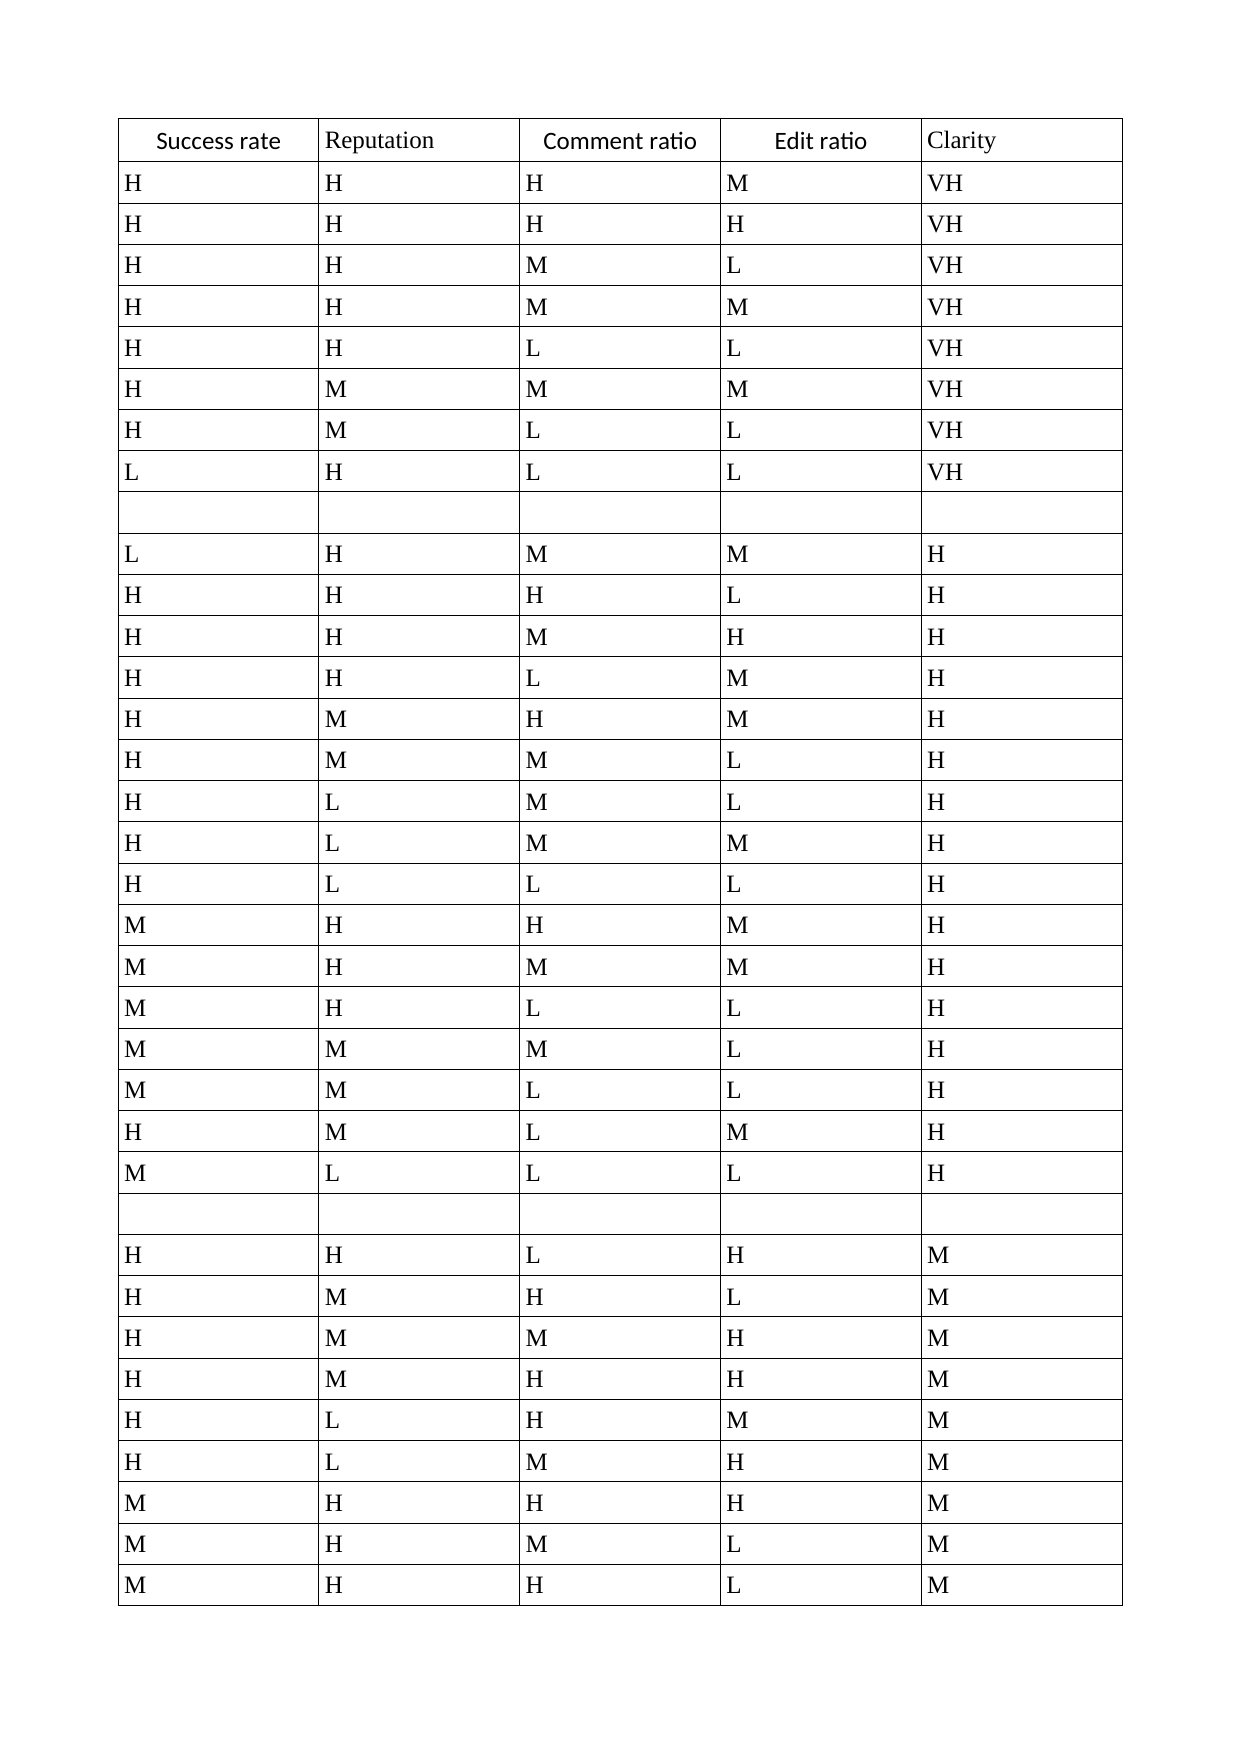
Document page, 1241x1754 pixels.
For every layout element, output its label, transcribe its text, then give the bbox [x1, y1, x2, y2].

table_cell H [119, 327, 318, 367]
table_cell M [922, 1482, 1122, 1522]
table_cell H [520, 162, 720, 202]
table_header Edit ratio [721, 119, 921, 161]
table_cell H [119, 1235, 318, 1275]
table_cell H [119, 699, 318, 739]
table_cell H [922, 657, 1122, 697]
table_cell L [520, 327, 720, 367]
table_cell H [721, 1235, 921, 1275]
table_cell M [319, 410, 519, 450]
table_cell H [319, 1524, 519, 1564]
table_cell L [119, 534, 318, 574]
table_cell M [119, 1524, 318, 1564]
table_cell H [520, 905, 720, 945]
table_cell VH [922, 286, 1122, 326]
table_cell H [721, 616, 921, 656]
table_cell H [319, 245, 519, 285]
table_cell H [922, 699, 1122, 739]
table_cell H [119, 204, 318, 244]
table_cell H [119, 1400, 318, 1440]
table_cell M [119, 1482, 318, 1522]
table_cell H [721, 1482, 921, 1522]
table_cell H [922, 987, 1122, 1027]
table_cell M [721, 946, 921, 986]
table_cell H [319, 286, 519, 326]
table_cell L [721, 410, 921, 450]
table_cell M [922, 1565, 1122, 1605]
table_cell L [520, 410, 720, 450]
table_cell L [520, 657, 720, 697]
table_cell L [721, 245, 921, 285]
table_cell M [119, 1565, 318, 1605]
table_cell L [119, 451, 318, 491]
table_cell H [319, 657, 519, 697]
table_cell M [520, 1524, 720, 1564]
table_cell M [721, 162, 921, 202]
table_cell VH [922, 451, 1122, 491]
table_cell M [319, 1359, 519, 1399]
table_cell M [922, 1276, 1122, 1316]
table_cell M [520, 781, 720, 821]
table_cell M [721, 699, 921, 739]
table_cell [922, 1194, 1122, 1234]
table_cell L [520, 1070, 720, 1110]
table_cell L [721, 575, 921, 615]
table_cell L [520, 1152, 720, 1192]
table_cell VH [922, 162, 1122, 202]
table_cell H [721, 1317, 921, 1357]
table_cell VH [922, 410, 1122, 450]
table_cell H [520, 1565, 720, 1605]
table_cell L [520, 987, 720, 1027]
table_cell VH [922, 327, 1122, 367]
table_cell H [119, 1441, 318, 1481]
table_cell L [721, 1152, 921, 1192]
table_cell L [721, 451, 921, 491]
table_cell H [119, 864, 318, 904]
table_cell H [319, 575, 519, 615]
table_cell M [520, 1317, 720, 1357]
table_cell [922, 492, 1122, 532]
table_cell L [721, 1524, 921, 1564]
table_cell H [119, 616, 318, 656]
table_cell H [119, 1359, 318, 1399]
table_cell H [319, 905, 519, 945]
table_cell H [119, 575, 318, 615]
table_cell L [319, 781, 519, 821]
table_cell H [922, 1152, 1122, 1192]
table_cell H [119, 410, 318, 450]
table_cell L [319, 822, 519, 862]
table_cell H [319, 1235, 519, 1275]
table_cell H [319, 451, 519, 491]
table_cell H [119, 657, 318, 697]
table_cell M [922, 1524, 1122, 1564]
table_cell L [520, 864, 720, 904]
table_cell L [721, 781, 921, 821]
table_cell H [922, 575, 1122, 615]
table_cell L [319, 1441, 519, 1481]
table_cell M [319, 740, 519, 780]
table_cell H [520, 699, 720, 739]
table_cell H [922, 822, 1122, 862]
table_cell M [721, 1111, 921, 1151]
table_cell H [922, 1029, 1122, 1069]
table_cell L [721, 987, 921, 1027]
table_cell H [119, 1111, 318, 1151]
table_cell L [520, 1235, 720, 1275]
table_cell L [721, 1029, 921, 1069]
table_cell M [119, 1152, 318, 1192]
table_header Clarity [922, 119, 1122, 161]
table_cell M [721, 286, 921, 326]
table_cell [319, 1194, 519, 1234]
table_cell M [319, 1111, 519, 1151]
table_cell H [319, 534, 519, 574]
table_cell [721, 492, 921, 532]
table_cell H [319, 987, 519, 1027]
table_cell H [721, 1359, 921, 1399]
table_cell H [721, 1441, 921, 1481]
table_cell L [721, 1276, 921, 1316]
table_cell M [319, 369, 519, 409]
table_cell H [922, 946, 1122, 986]
table_header Success rate [119, 119, 318, 161]
table_cell L [520, 1111, 720, 1151]
table_cell M [520, 245, 720, 285]
table_cell H [520, 1482, 720, 1522]
table_cell H [922, 616, 1122, 656]
table_cell M [319, 1029, 519, 1069]
table_cell L [319, 1152, 519, 1192]
table_cell M [721, 534, 921, 574]
table_cell M [119, 1070, 318, 1110]
table_cell H [119, 286, 318, 326]
table_cell H [319, 616, 519, 656]
table_cell H [319, 162, 519, 202]
table_cell L [520, 451, 720, 491]
table_cell H [119, 1317, 318, 1357]
table_cell VH [922, 369, 1122, 409]
table_cell H [119, 245, 318, 285]
table_cell M [721, 1400, 921, 1440]
table_cell H [119, 740, 318, 780]
table_cell M [319, 1276, 519, 1316]
table_cell H [119, 822, 318, 862]
table_cell M [319, 1070, 519, 1110]
table_cell M [922, 1441, 1122, 1481]
table_cell VH [922, 204, 1122, 244]
table_cell [520, 492, 720, 532]
table_cell L [319, 1400, 519, 1440]
table_cell L [721, 1070, 921, 1110]
table_cell M [319, 699, 519, 739]
table_cell M [520, 534, 720, 574]
table_cell H [119, 369, 318, 409]
table_cell [721, 1194, 921, 1234]
table_cell [520, 1194, 720, 1234]
table_header Comment ratio [520, 119, 720, 161]
table_cell VH [922, 245, 1122, 285]
table_cell H [119, 162, 318, 202]
table_cell H [922, 781, 1122, 821]
table_cell L [721, 1565, 921, 1605]
table_cell H [721, 204, 921, 244]
table_cell M [319, 1317, 519, 1357]
table_cell M [520, 286, 720, 326]
table_cell M [520, 822, 720, 862]
table_cell M [520, 1441, 720, 1481]
table_cell M [721, 657, 921, 697]
table_cell H [520, 204, 720, 244]
table_cell H [319, 327, 519, 367]
table_cell M [119, 946, 318, 986]
table_cell H [922, 740, 1122, 780]
table_cell H [922, 905, 1122, 945]
table_cell H [119, 781, 318, 821]
table_cell H [922, 534, 1122, 574]
table_cell H [922, 1070, 1122, 1110]
table_cell M [721, 905, 921, 945]
table_cell [119, 492, 318, 532]
table_cell H [520, 1359, 720, 1399]
table_cell M [119, 1029, 318, 1069]
table_cell M [119, 905, 318, 945]
table_cell H [520, 575, 720, 615]
table_cell H [319, 1482, 519, 1522]
table_cell H [119, 1276, 318, 1316]
table_cell H [319, 1565, 519, 1605]
table_cell M [922, 1400, 1122, 1440]
table_cell M [922, 1359, 1122, 1399]
table_cell [319, 492, 519, 532]
table_header Reputation [319, 119, 519, 161]
table_cell M [520, 1029, 720, 1069]
table_cell H [319, 946, 519, 986]
table_cell M [520, 946, 720, 986]
table_cell M [922, 1317, 1122, 1357]
table_cell M [520, 369, 720, 409]
table_cell M [721, 369, 921, 409]
table_cell L [721, 740, 921, 780]
table_cell H [922, 864, 1122, 904]
table_cell M [721, 822, 921, 862]
table_cell H [520, 1400, 720, 1440]
table_cell M [520, 616, 720, 656]
table_cell L [319, 864, 519, 904]
table_cell [119, 1194, 318, 1234]
table_cell H [319, 204, 519, 244]
table_cell L [721, 327, 921, 367]
table_cell M [520, 740, 720, 780]
table_cell M [119, 987, 318, 1027]
table_cell H [520, 1276, 720, 1316]
table_cell M [922, 1235, 1122, 1275]
table_cell H [922, 1111, 1122, 1151]
table_cell L [721, 864, 921, 904]
